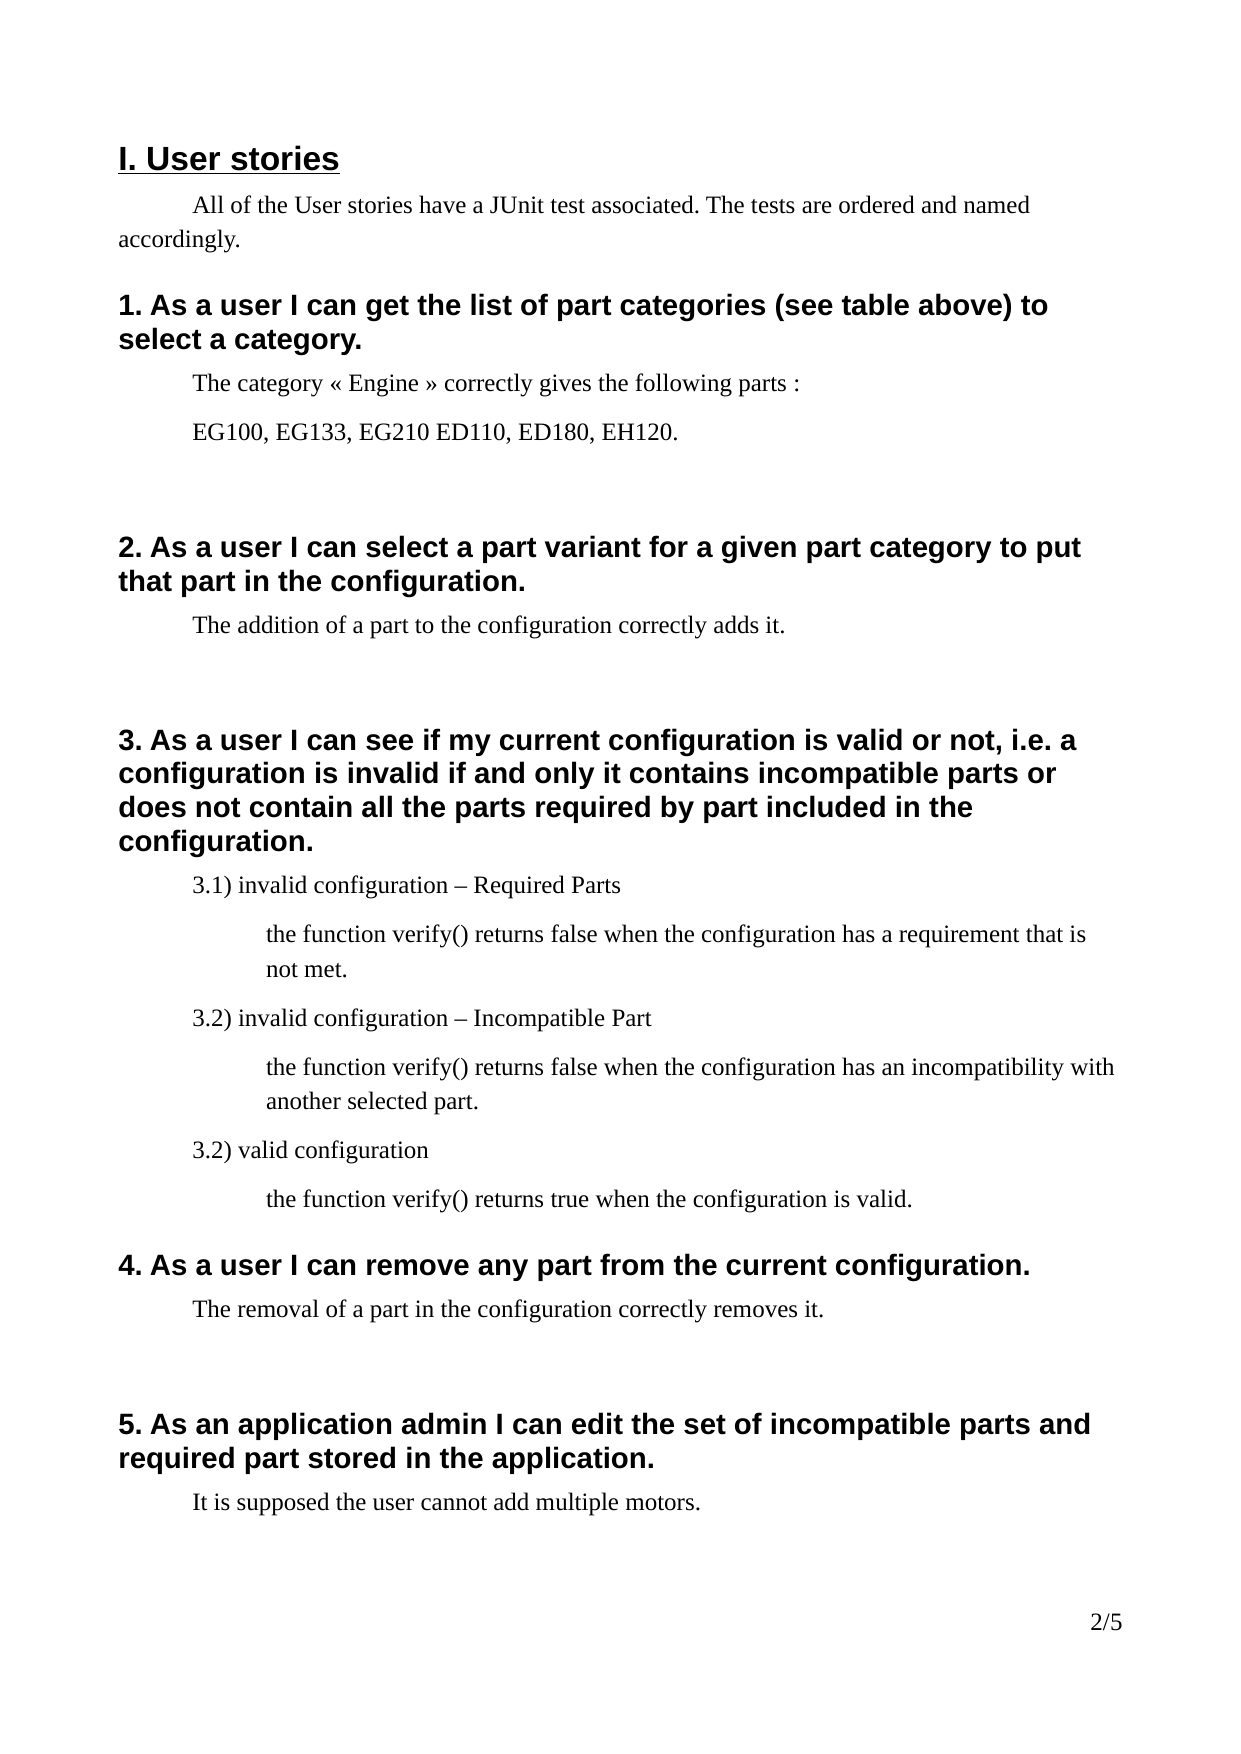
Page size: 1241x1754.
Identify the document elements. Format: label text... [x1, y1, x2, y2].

text 3.2) invalid configuration – Incompatible Part [118, 1003, 1122, 1032]
text 3.1) invalid configuration – Required Parts [118, 870, 1122, 899]
subtitle I. User stories [118, 139, 1122, 178]
text The removal of a part in the configuration correctly removes it. [118, 1294, 1122, 1323]
text the function verify() returns true when the configuration is valid. [118, 1184, 1122, 1213]
text the function verify() returns false when the configuration has an incompatibility with another selected part. [118, 1052, 1122, 1115]
text 3.2) valid configuration [118, 1135, 1122, 1164]
text The category « Engine » correctly gives the following parts : [118, 368, 1122, 397]
text The addition of a part to the configuration correctly adds it. [118, 610, 1122, 639]
subtitle 5. As an application admin I can edit the set of incompatible parts and required part stored in the application. [118, 1407, 1122, 1474]
subtitle 3. As a user I can see if my current configuration is valid or not, i.e. a configuration is invalid if and only it contains incompatible parts or does not contain all the parts required by part included in the configuration. [118, 723, 1122, 858]
text EG100, EG133, EG210 ED110, ED180, EH120. [118, 417, 1122, 446]
text It is supposed the user cannot add multiple motors. [118, 1487, 1122, 1516]
subtitle 4. As a user I can remove any part from the current configuration. [118, 1248, 1122, 1282]
text All of the User stories have a JUnit test associated. The tests are ordered and named accordingly. [118, 190, 1122, 253]
subtitle 1. As a user I can get the list of part categories (see table above) to select a category. [118, 288, 1122, 356]
text the function verify() returns false when the configuration has a requirement that is not met. [118, 919, 1122, 982]
subtitle 2. As a user I can select a part variant for a given part category to put that part in the configuration. [118, 530, 1122, 597]
